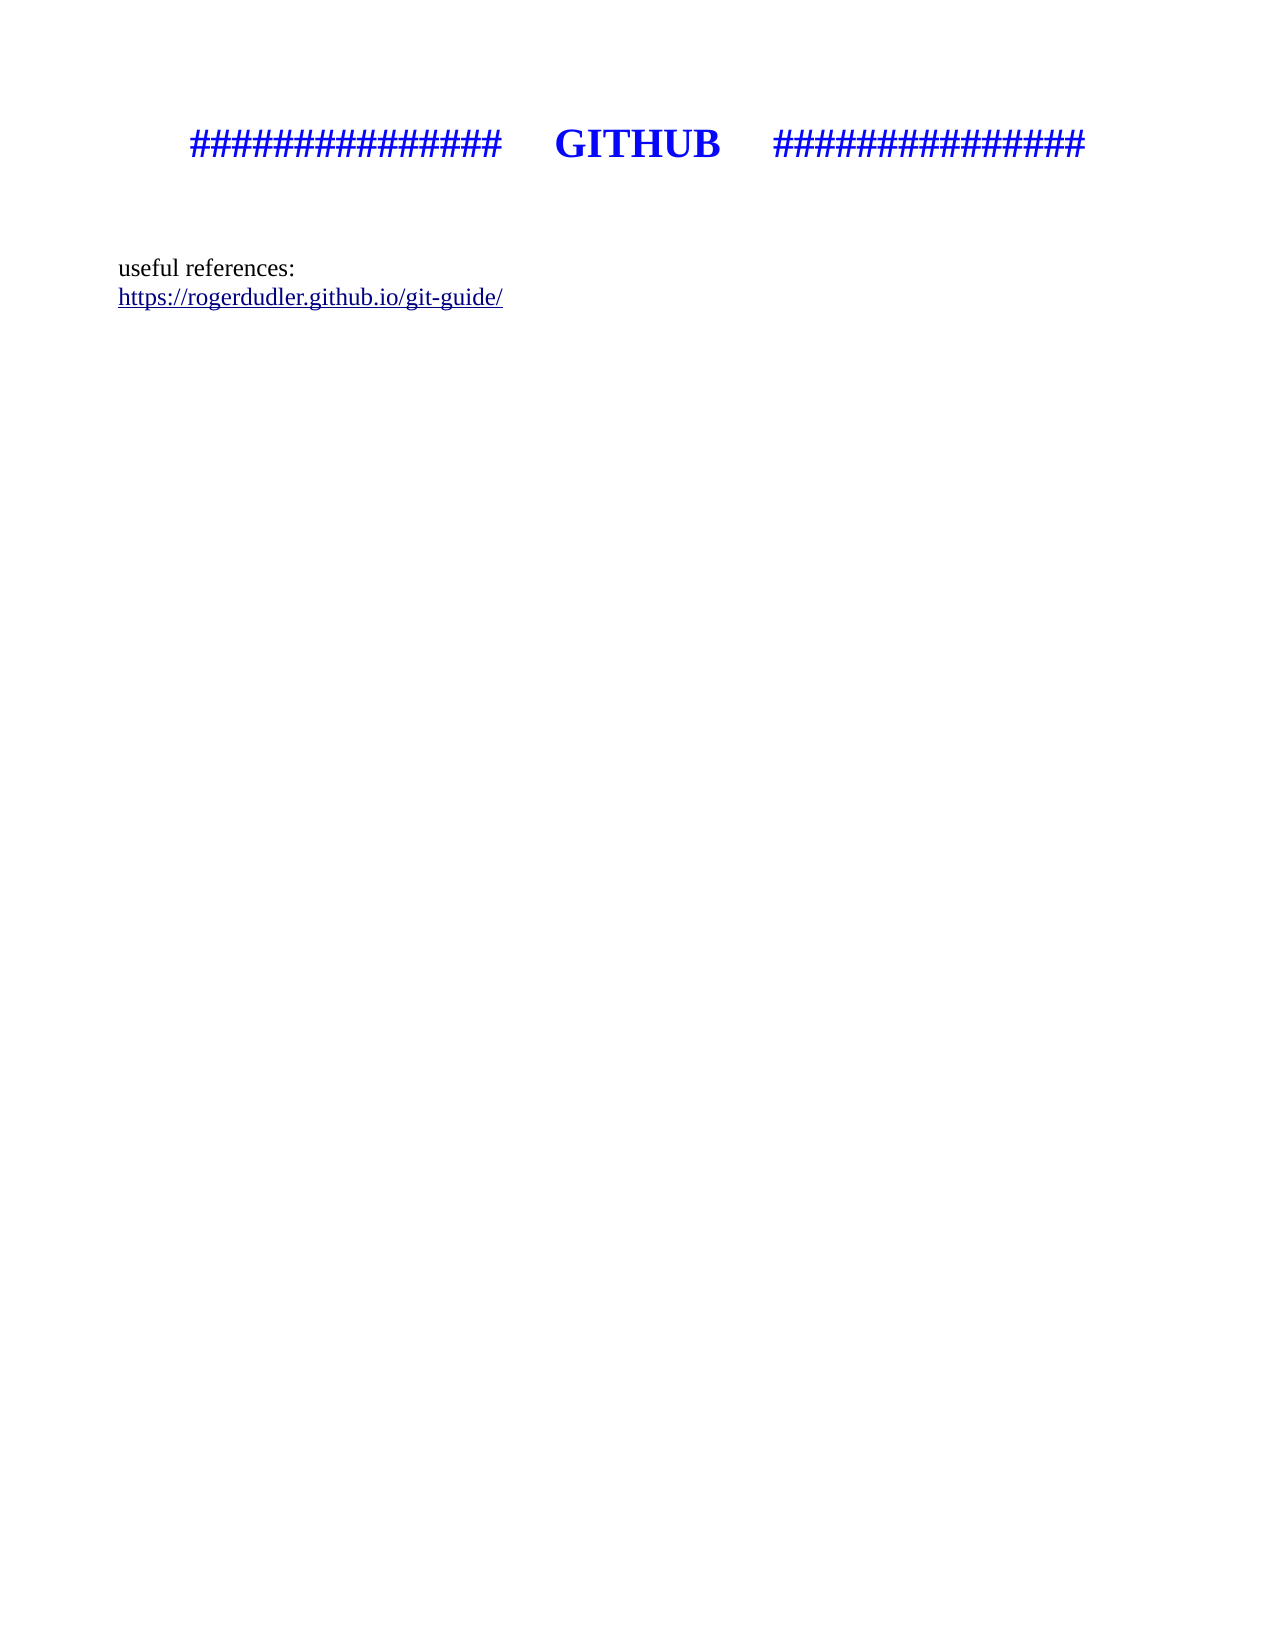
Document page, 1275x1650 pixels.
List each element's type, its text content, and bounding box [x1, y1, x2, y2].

text useful references: [118, 253, 1157, 282]
text https://rogerdudler.github.io/git-guide/ [118, 282, 1157, 311]
